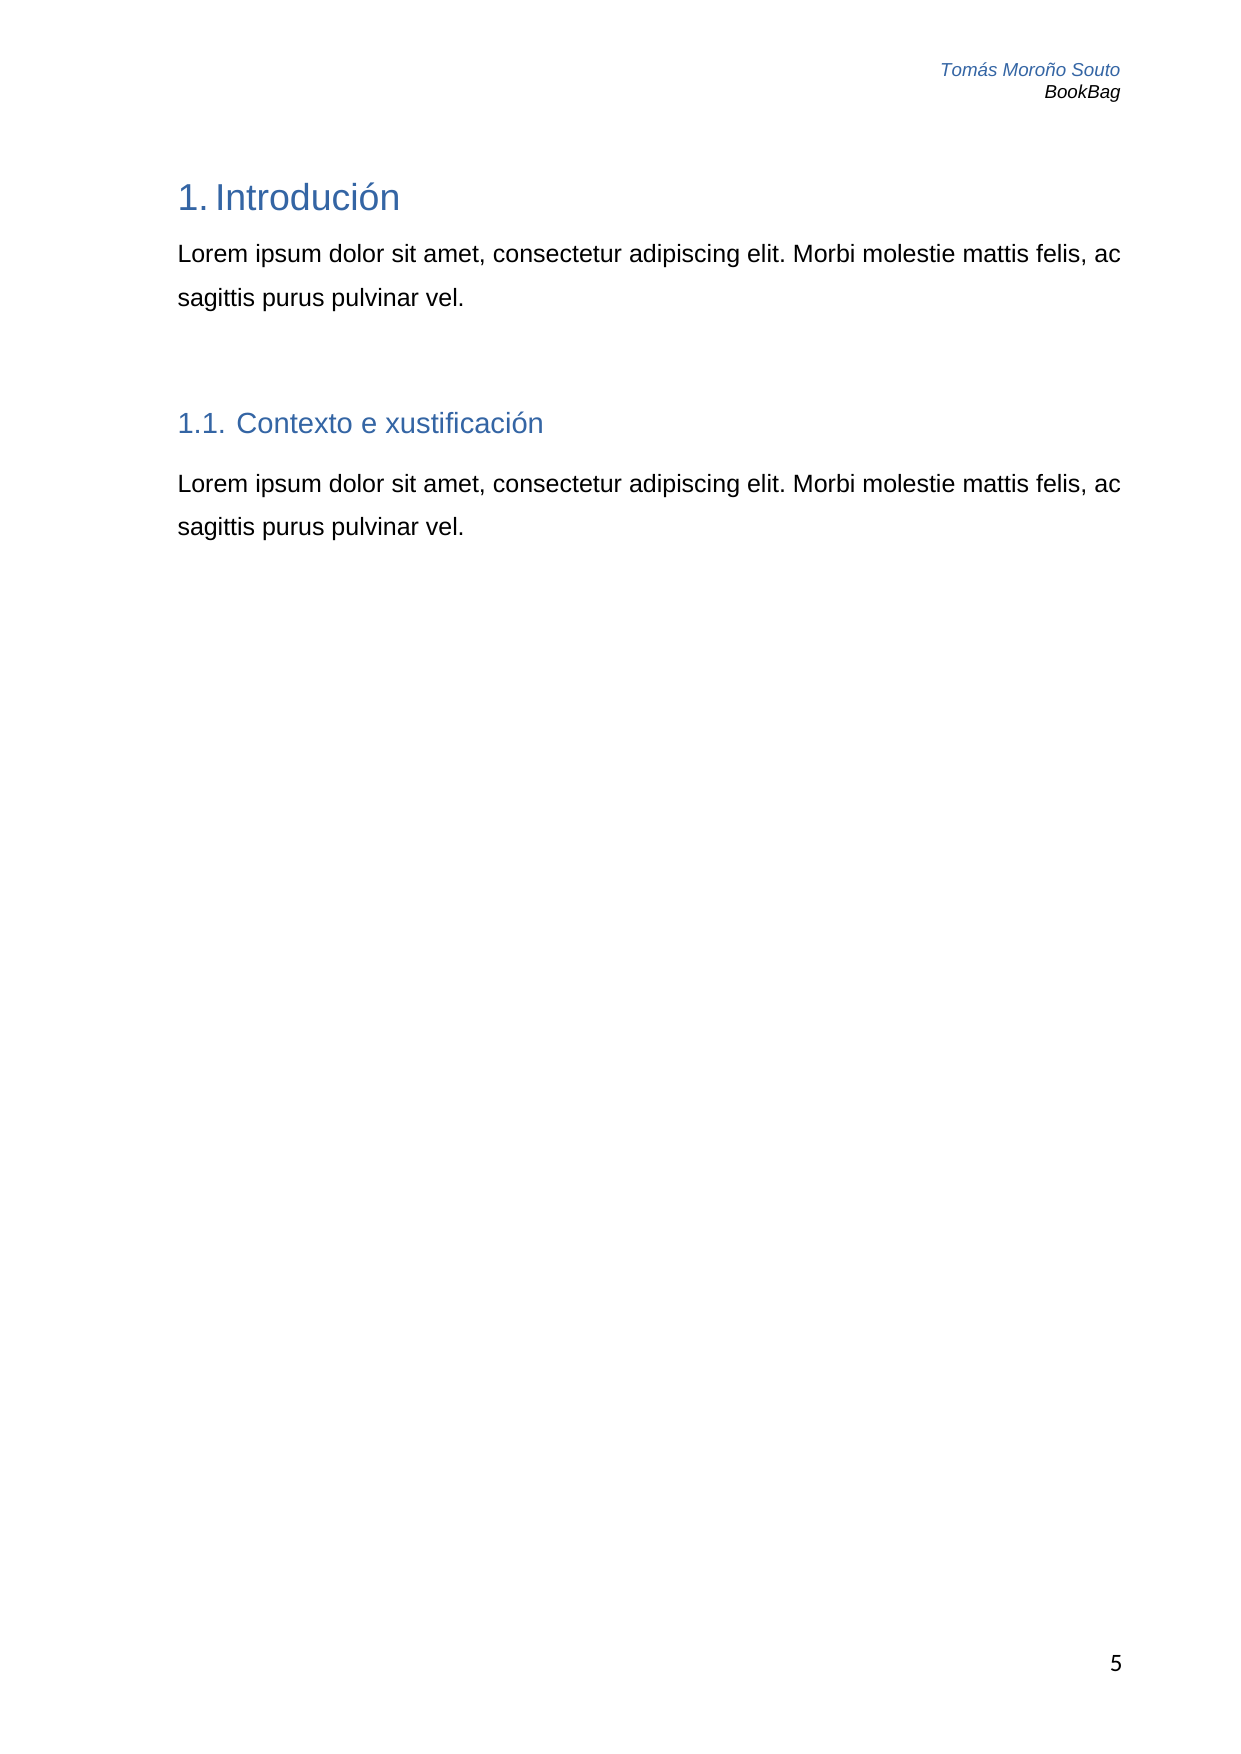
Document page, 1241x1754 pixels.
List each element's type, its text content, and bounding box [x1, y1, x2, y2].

subtitle Introdución [177, 175, 1122, 218]
subtitle Contexto e xustificación [177, 406, 1122, 440]
text Lorem ipsum dolor sit amet, consectetur adipiscing elit. Morbi molestie mattis felis, ac sagittis purus pulvinar vel. [177, 239, 1122, 311]
text Lorem ipsum dolor sit amet, consectetur adipiscing elit. Morbi molestie mattis felis, ac sagittis purus pulvinar vel. [177, 469, 1122, 541]
